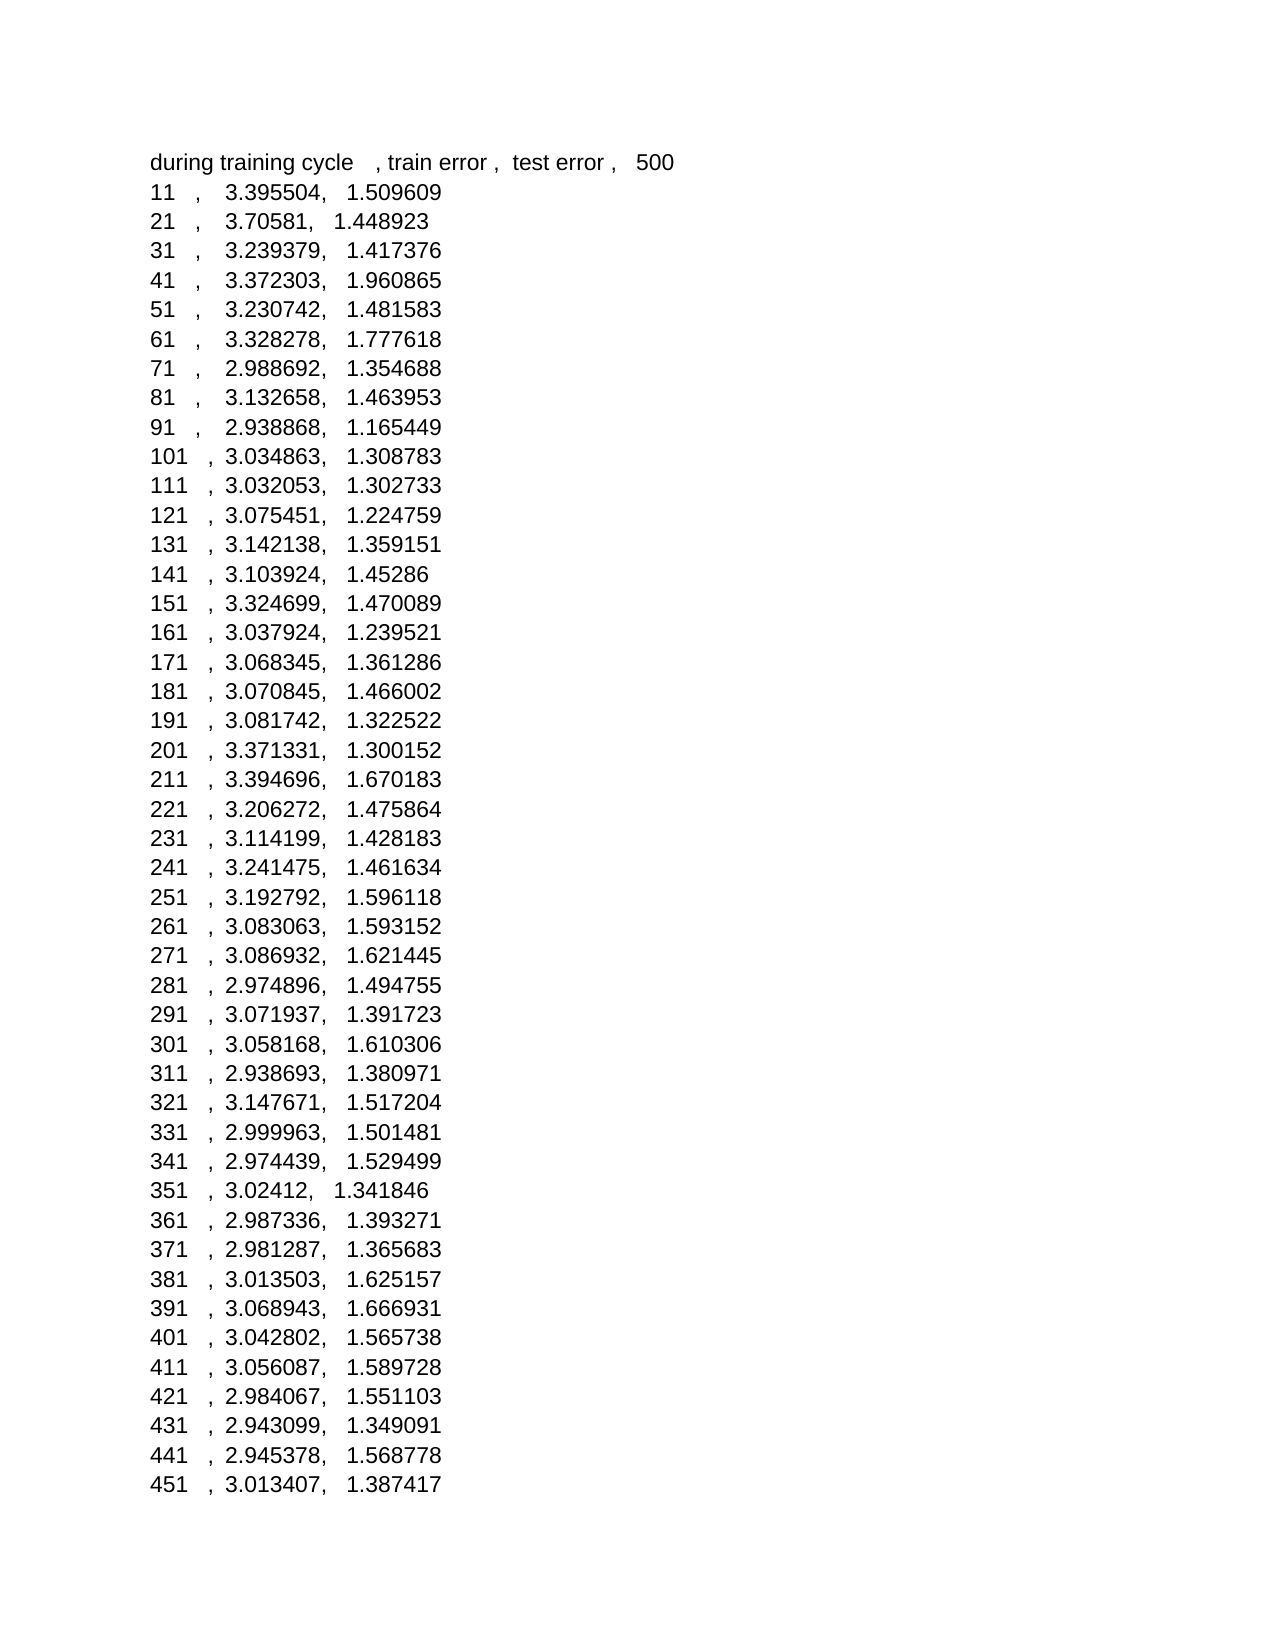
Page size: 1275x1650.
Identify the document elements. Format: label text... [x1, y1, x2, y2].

text 131 , 3.142138, 1.359151 [150, 532, 1125, 557]
text 331 , 2.999963, 1.501481 [150, 1119, 1125, 1145]
text 411 , 3.056087, 1.589728 [150, 1354, 1125, 1380]
text 431 , 2.943099, 1.349091 [150, 1413, 1125, 1439]
text 91 , 2.938868, 1.165449 [150, 414, 1125, 440]
text 351 , 3.02412, 1.341846 [150, 1178, 1125, 1204]
text 191 , 3.081742, 1.322522 [150, 708, 1125, 734]
text 301 , 3.058168, 1.610306 [150, 1031, 1125, 1057]
text 41 , 3.372303, 1.960865 [150, 267, 1125, 293]
text 21 , 3.70581, 1.448923 [150, 209, 1125, 234]
text 181 , 3.070845, 1.466002 [150, 679, 1125, 704]
text 201 , 3.371331, 1.300152 [150, 737, 1125, 763]
text 51 , 3.230742, 1.481583 [150, 297, 1125, 322]
text 31 , 3.239379, 1.417376 [150, 238, 1125, 264]
text 281 , 2.974896, 1.494755 [150, 972, 1125, 998]
text 231 , 3.114199, 1.428183 [150, 826, 1125, 851]
text 241 , 3.241475, 1.461634 [150, 855, 1125, 881]
text 341 , 2.974439, 1.529499 [150, 1149, 1125, 1174]
text 261 , 3.083063, 1.593152 [150, 914, 1125, 939]
text 401 , 3.042802, 1.565738 [150, 1325, 1125, 1351]
text 391 , 3.068943, 1.666931 [150, 1296, 1125, 1321]
text 361 , 2.987336, 1.393271 [150, 1207, 1125, 1233]
text 141 , 3.103924, 1.45286 [150, 561, 1125, 587]
text 381 , 3.013503, 1.625157 [150, 1266, 1125, 1292]
text 81 , 3.132658, 1.463953 [150, 385, 1125, 411]
text 171 , 3.068345, 1.361286 [150, 649, 1125, 675]
text 11 , 3.395504, 1.509609 [150, 179, 1125, 205]
text 71 , 2.988692, 1.354688 [150, 356, 1125, 381]
text 321 , 3.147671, 1.517204 [150, 1090, 1125, 1116]
text 111 , 3.032053, 1.302733 [150, 473, 1125, 499]
text 151 , 3.324699, 1.470089 [150, 591, 1125, 616]
text 251 , 3.192792, 1.596118 [150, 884, 1125, 910]
text 421 , 2.984067, 1.551103 [150, 1384, 1125, 1409]
text 61 , 3.328278, 1.777618 [150, 326, 1125, 352]
text 121 , 3.075451, 1.224759 [150, 502, 1125, 528]
text 291 , 3.071937, 1.391723 [150, 1002, 1125, 1027]
text 161 , 3.037924, 1.239521 [150, 620, 1125, 646]
text 371 , 2.981287, 1.365683 [150, 1237, 1125, 1262]
text 101 , 3.034863, 1.308783 [150, 444, 1125, 469]
text 451 , 3.013407, 1.387417 [150, 1472, 1125, 1497]
text during training cycle , train error , test error , 500 [150, 150, 1125, 176]
text 311 , 2.938693, 1.380971 [150, 1061, 1125, 1086]
text 211 , 3.394696, 1.670183 [150, 767, 1125, 792]
text 441 , 2.945378, 1.568778 [150, 1442, 1125, 1468]
text 271 , 3.086932, 1.621445 [150, 943, 1125, 969]
text 221 , 3.206272, 1.475864 [150, 796, 1125, 822]
